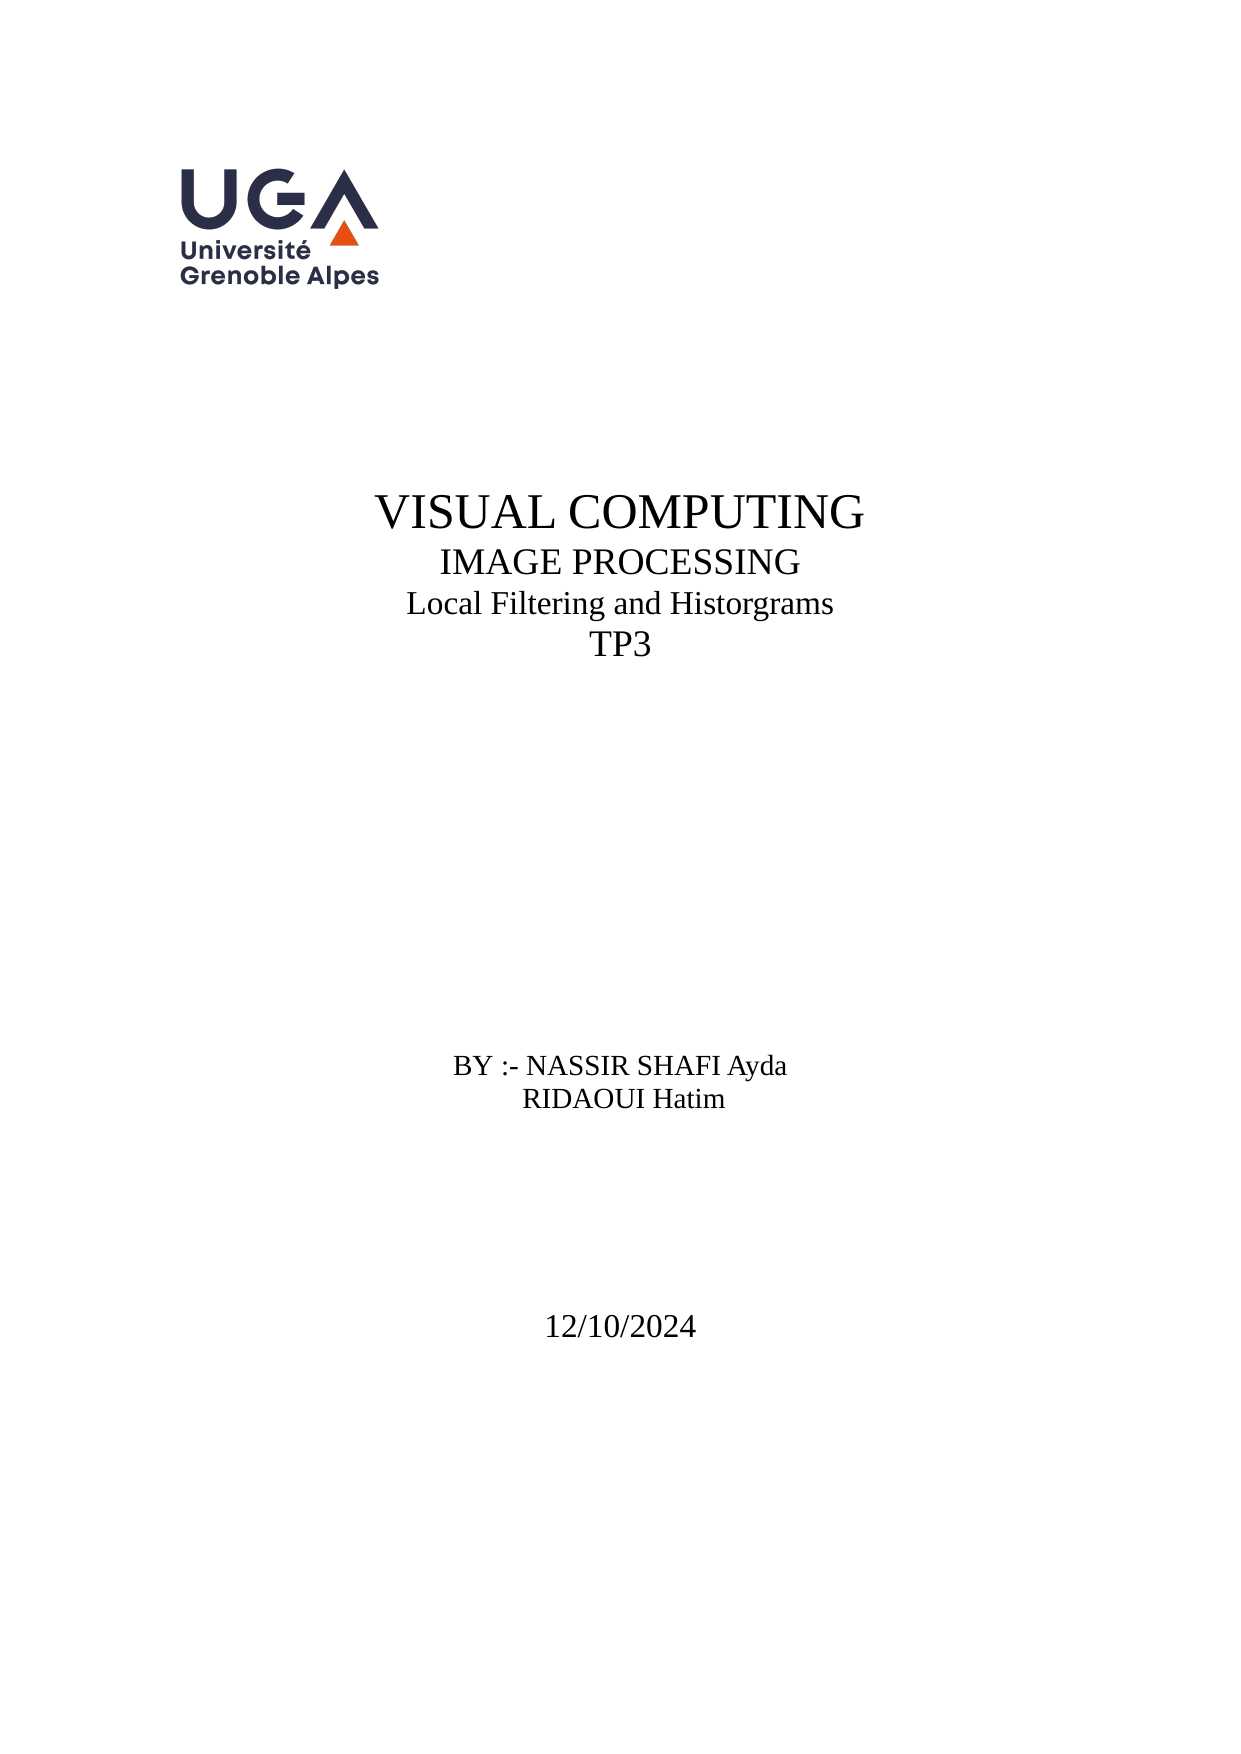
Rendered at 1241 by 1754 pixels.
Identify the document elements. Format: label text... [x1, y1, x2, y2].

text IMAGE PROCESSING [118, 540, 1122, 583]
text 12/10/2024 [118, 1306, 1122, 1345]
text Local Filtering and Historgrams [118, 583, 1122, 621]
text BY :- NASSIR SHAFI Ayda [118, 1048, 1122, 1081]
text VISUAL COMPUTING [118, 482, 1122, 540]
picture [120, 114, 439, 344]
text TP3 [118, 621, 1122, 664]
text RIDAOUI Hatim [118, 1081, 1122, 1115]
